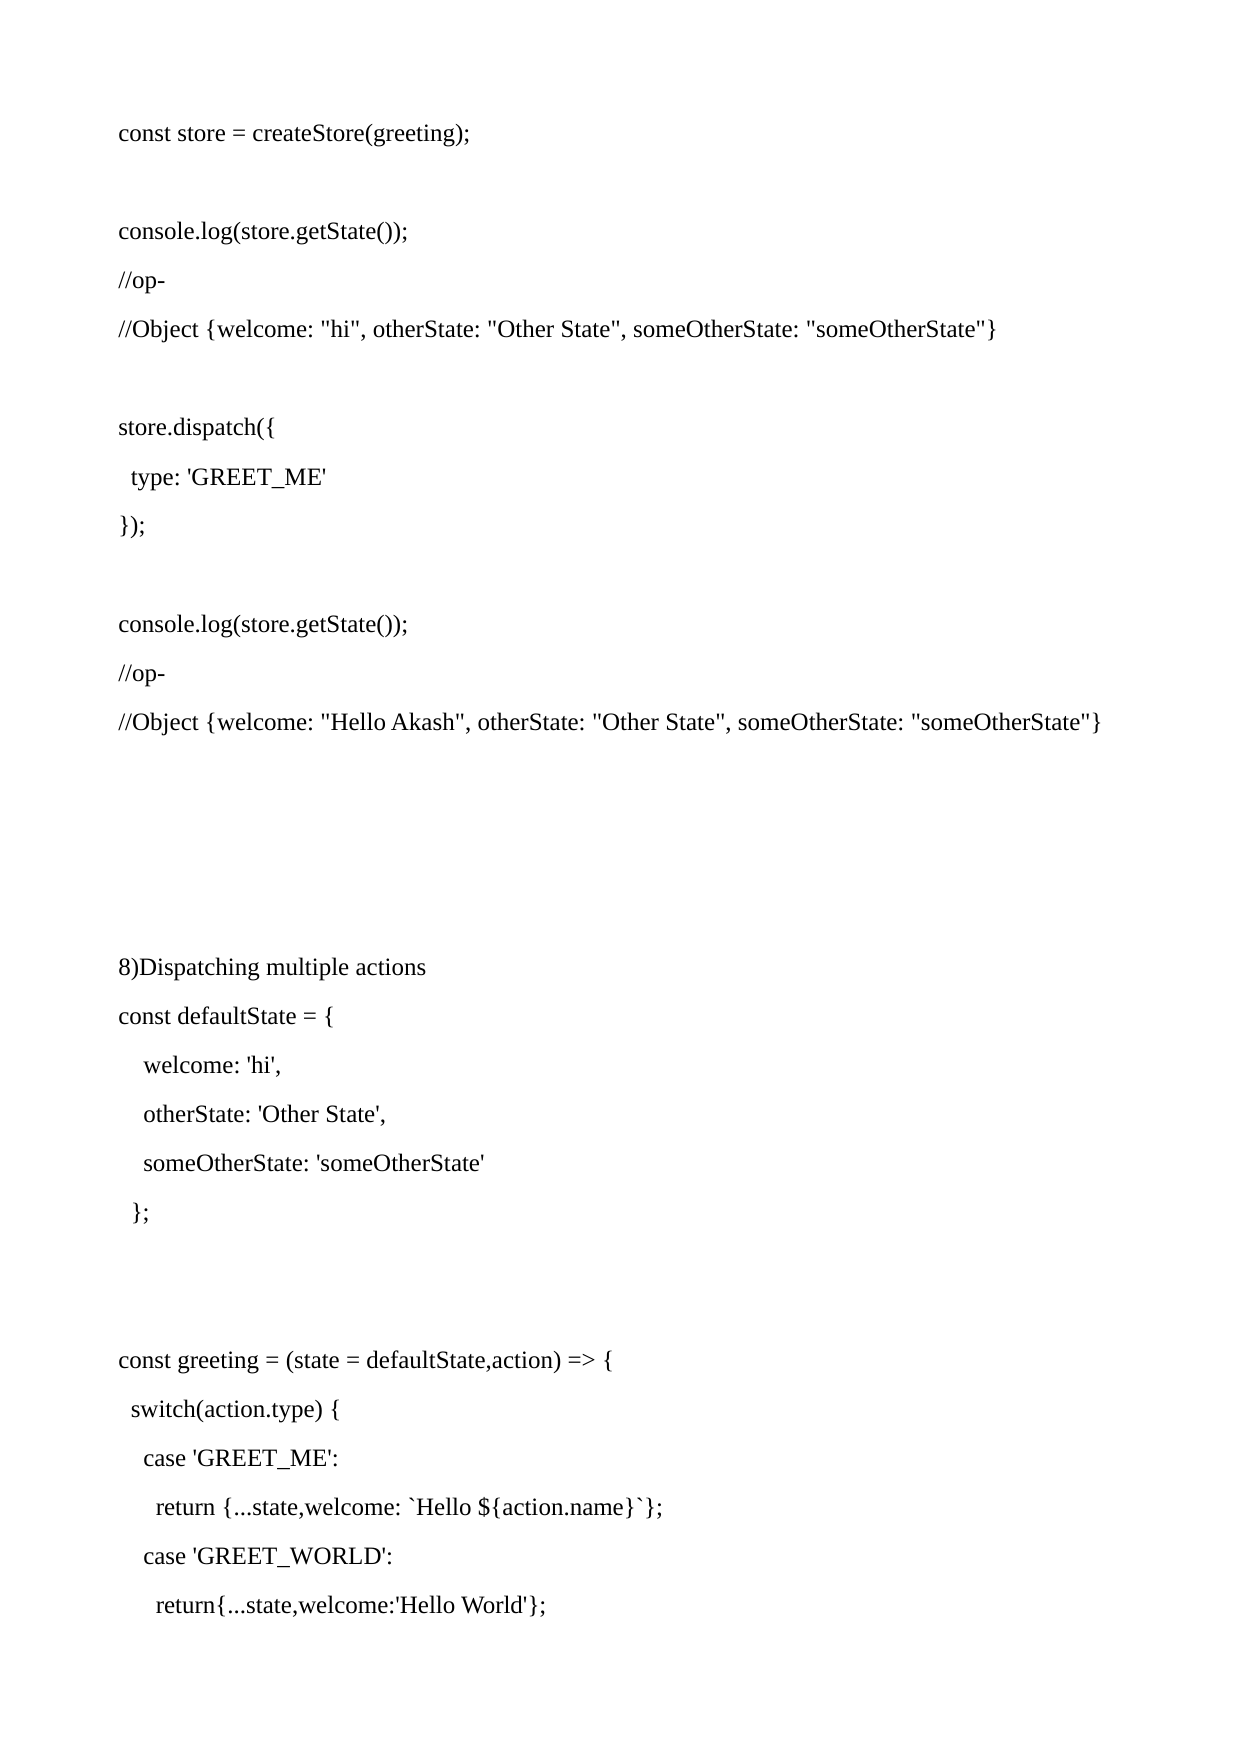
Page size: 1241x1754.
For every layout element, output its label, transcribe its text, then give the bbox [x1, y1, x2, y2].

text const defaultState = { [118, 1001, 1122, 1030]
text const store = createStore(greeting); [118, 118, 1122, 147]
text welcome: 'hi', [118, 1050, 1122, 1079]
text //op- [118, 658, 1122, 687]
text return{...state,welcome:'Hello World'}; [118, 1590, 1122, 1619]
text //op- [118, 265, 1122, 294]
text console.log(store.getState()); [118, 609, 1122, 637]
text otherState: 'Other State', [118, 1099, 1122, 1128]
text }); [118, 511, 1122, 539]
text //Object {welcome: "hi", otherState: "Other State", someOtherState: "someOtherState"} [118, 314, 1122, 343]
text type: 'GREET_ME' [118, 462, 1122, 490]
text store.dispatch({ [118, 412, 1122, 441]
text case 'GREET_ME': [118, 1443, 1122, 1472]
text //Object {welcome: "Hello Akash", otherState: "Other State", someOtherState: "someOtherState"} [118, 707, 1122, 736]
text switch(action.type) { [118, 1394, 1122, 1422]
text 8)Dispatching multiple actions [118, 952, 1122, 981]
text console.log(store.getState()); [118, 216, 1122, 245]
text case 'GREET_WORLD': [118, 1541, 1122, 1570]
text return {...state,welcome: `Hello ${action.name}`}; [118, 1492, 1122, 1521]
text someOtherState: 'someOtherState' [118, 1148, 1122, 1177]
text }; [118, 1197, 1122, 1226]
text const greeting = (state = defaultState,action) => { [118, 1345, 1122, 1373]
